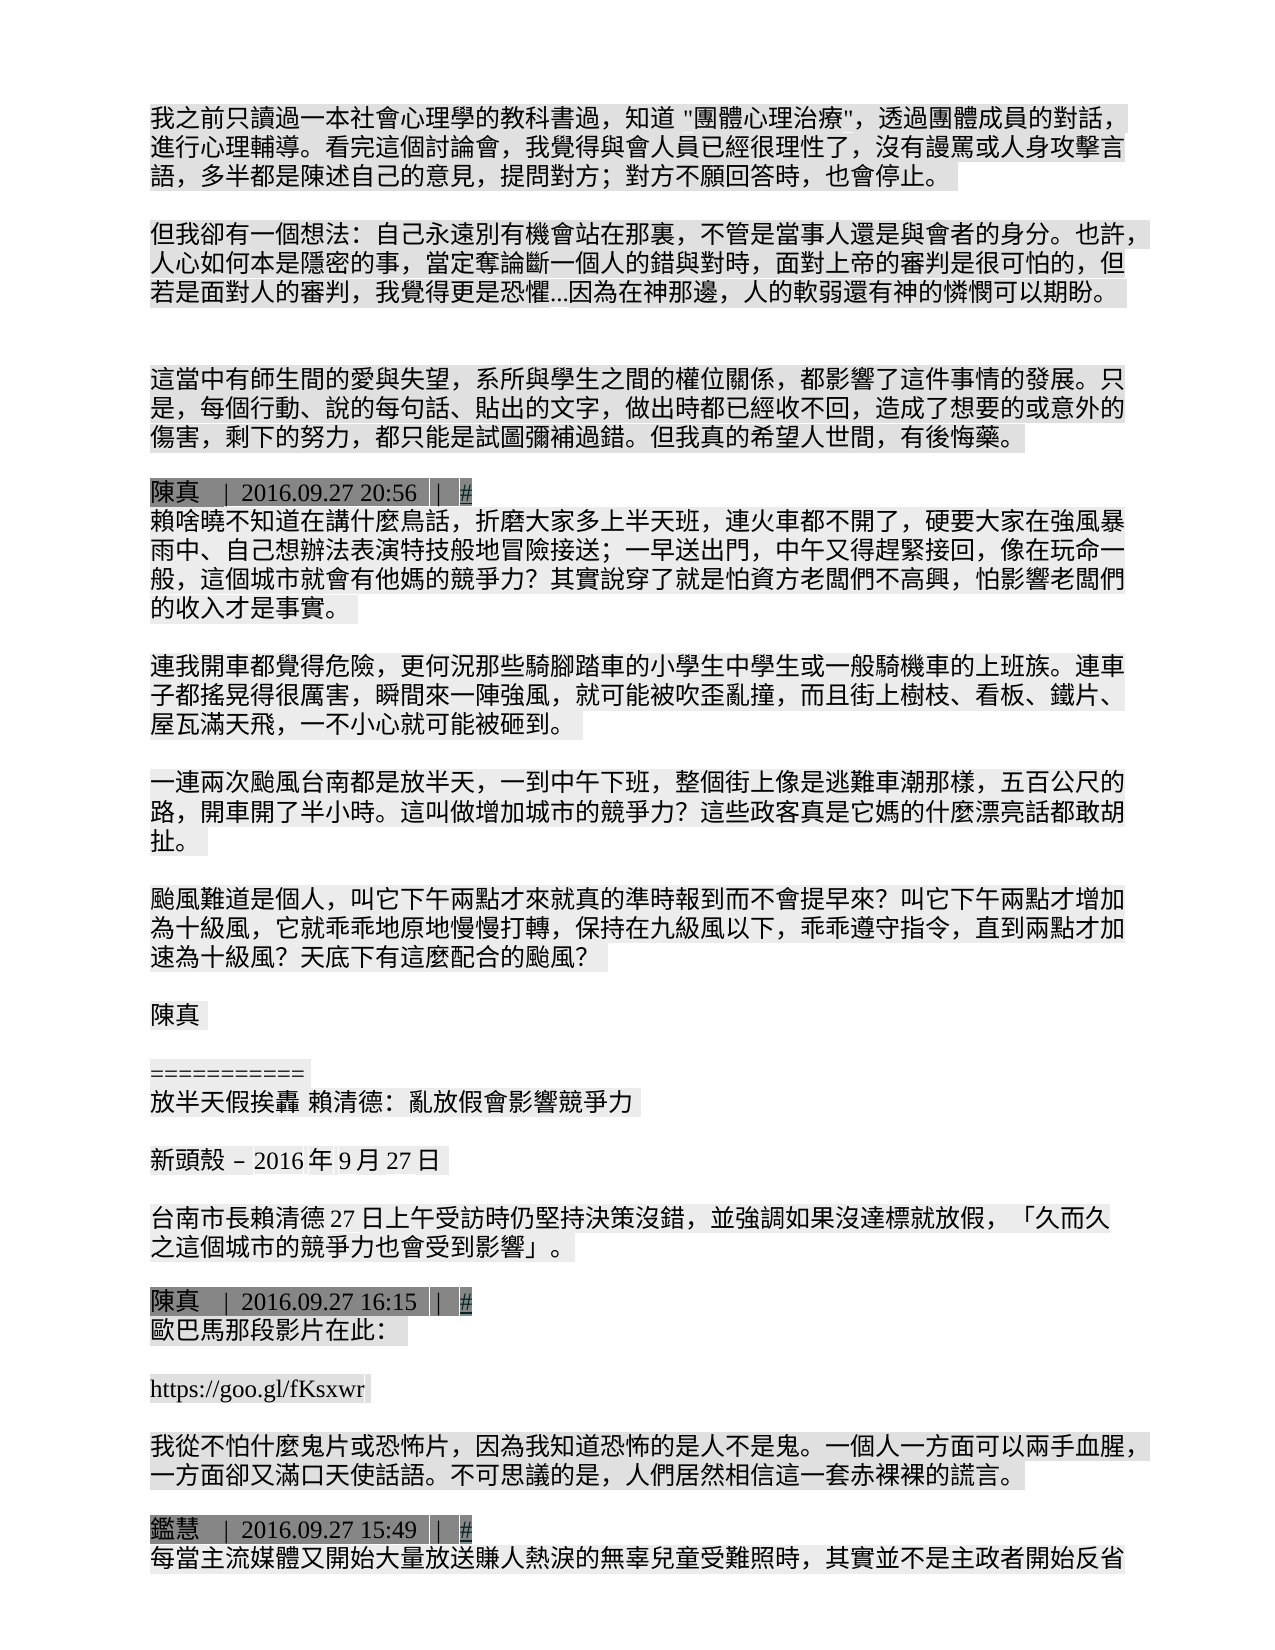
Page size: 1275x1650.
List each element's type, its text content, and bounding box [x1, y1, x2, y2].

text 賴啥曉不知道在講什麼鳥話，折磨大家多上半天班，連火車都不開了，硬要大家在強風暴雨中、自己想辦法表演特技般地冒險接送；一早送出門，中午又得趕緊接回，像在玩命一般，這個城市就會有他媽的競爭力？其實說穿了就是怕資方老闆們不高興，怕影響老闆們的收入才是事實。 連我開車都覺得危險，更何況那些騎腳踏車的小學生中學生或一般騎機車的上班族。連車子都搖晃得很厲害，瞬間來一陣強風，就可能被吹歪亂撞，而且街上樹枝、看板、鐵片、屋瓦滿天飛，一不小心就可能被砸到。 一連兩次颱風台南都是放半天，一到中午下班，整個街上像是逃難車潮那樣，五百公尺的路，開車開了半小時。這叫做增加城市的競爭力？這些政客真是它媽的什麼漂亮話都敢胡扯。 颱風難道是個人，叫它下午兩點才來就真的準時報到而不會提早來？叫它下午兩點才增加為十級風，它就乖乖地原地慢慢打轉，保持在九級風以下，乖乖遵守指令，直到兩點才加速為十級風？天底下有這麼配合的颱風？ 陳真 =========== 放半天假挨轟 賴清德：亂放假會影響競爭力 新頭殼 – 2016年9月27日 台南市長賴清德27日上午受訪時仍堅持決策沒錯，並強調如果沒達標就放假，「久而久之這個城市的競爭力也會受到影響」。 [150, 507, 1125, 1262]
text 每當主流媒體又開始大量放送賺人熱淚的無辜兒童受難照時，其實並不是主政者開始反省了，而是開始使用這些人道畫面與修辭，從事更大的惡。藉由大量報導這次Allepo戰火慘況，西方媒體所借之想要達成的，就是再度捏造俄羅斯破壞了停火協議，然後將這些人道災難都算在俄羅斯頭上。 然而實情是，破壞停火協議的完全是美方的軍隊，而美方這波砲火介入所成功達成的任務，就是干擾敘利亞政府打擊IS的計畫，讓IS得以再度掌控Aleppo地區。此外這次破懷停火協議的，還有美國向來持續大量挹注資金且提供各類型武器的敘利亞蓋達組織支部al-Nusra Front。是al Nursa Front蓄意攻擊希望進入Aleppo地區的人道救援，還有在已被敘利亞政府安定收復的地區重啟戰火。而這一方面喊人道、ㄧ方面努力製造敘利亞亂局並且不惜與IS和各極端勢力恐怖團體共謀，另一方面持續妖魔化俄羅斯和敘利亞政府軍所意圖達成的，不外仍是為了貫徹美國在敘利亞的最主要目標-大馬士革政權的轉移。而這一切都只是證明，美國才是唯恐天下不亂，為了ㄧ己利益不惜瓦解ㄧ個國家並且犧牲無辜人民和兒童性命的邪惡帝國。我沒有看到歐巴馬如何利用最近這位小男孩大談人道的畫面 (有人不知道Youtube自動跳接的畫面是大數據為每個人所量身精選的)，但我不用看就知道美國又在操弄著甚麼把戲。但是處在這個世界，隨時必須防衛著人們對你情感的操弄，並試圖識破這背後的ㄧ切陰謀與邪惡，其實是ㄧ件很可悲和傷害人性的事。愚的、智的，其實都必然得與這個世界同沉淪。 關於最近停火協議的破壞以及又ㄧ波對於俄國的妖魔化，見http://www.wsws.org/en/articles/2016/09/26/syri-s26.html [150, 1544, 1125, 1574]
text 陳真 | 2016.09.27 20:56 | # [150, 478, 1125, 507]
text 歐巴馬那段影片在此： https://goo.gl/fKsxwr 我從不怕什麼鬼片或恐怖片，因為我知道恐怖的是人不是鬼。一個人一方面可以兩手血腥，一方面卻又滿口天使話語。不可思議的是，人們居然相信這一套赤裸裸的謊言。 [150, 1316, 1125, 1490]
text 很謝謝葉小慧您的留言，我去看了鏈結中的輔仁心理師生導論會的完整版逐字稿，近三個小時的閱讀，坦白說，我無法完全讀懂所有的內容，甚至連七成都沒有把握，但是我看完了之後，個人的感受是： 這場會議給我的感覺，不像是公審會，參加的人包括了當事人，從文字稿對話中，我認為比較像是一場討論會。我很驚訝在對話裡面看見"白色恐怖"，而且它似是這場討論會的重心之一，我不明白輔大心理系的此事件，為何會帶有政治事件的色彩。 我之前只讀過一本社會心理學的教科書過，知道 "團體心理治療"，透過團體成員的對話，進行心理輔導。看完這個討論會，我覺得與會人員已經很理性了，沒有謾罵或人身攻擊言語，多半都是陳述自己的意見，提問對方；對方不願回答時，也會停止。 但我卻有一個想法：自己永遠別有機會站在那裏，不管是當事人還是與會者的身分。也許，人心如何本是隱密的事，當定奪論斷一個人的錯與對時，面對上帝的審判是很可怕的，但若是面對人的審判，我覺得更是恐懼...因為在神那邊，人的軟弱還有神的憐憫可以期盼。 這當中有師生間的愛與失望，系所與學生之間的權位關係，都影響了這件事情的發展。只是，每個行動、說的每句話、貼出的文字，做出時都已經收不回，造成了想要的或意外的傷害，剩下的努力，都只能是試圖彌補過錯。但我真的希望人世間，有後悔藥。 [150, 75, 1125, 453]
text 陳真 | 2016.09.27 16:15 | # [150, 1287, 1125, 1316]
text 鑑慧 | 2016.09.27 15:49 | # [150, 1515, 1125, 1544]
